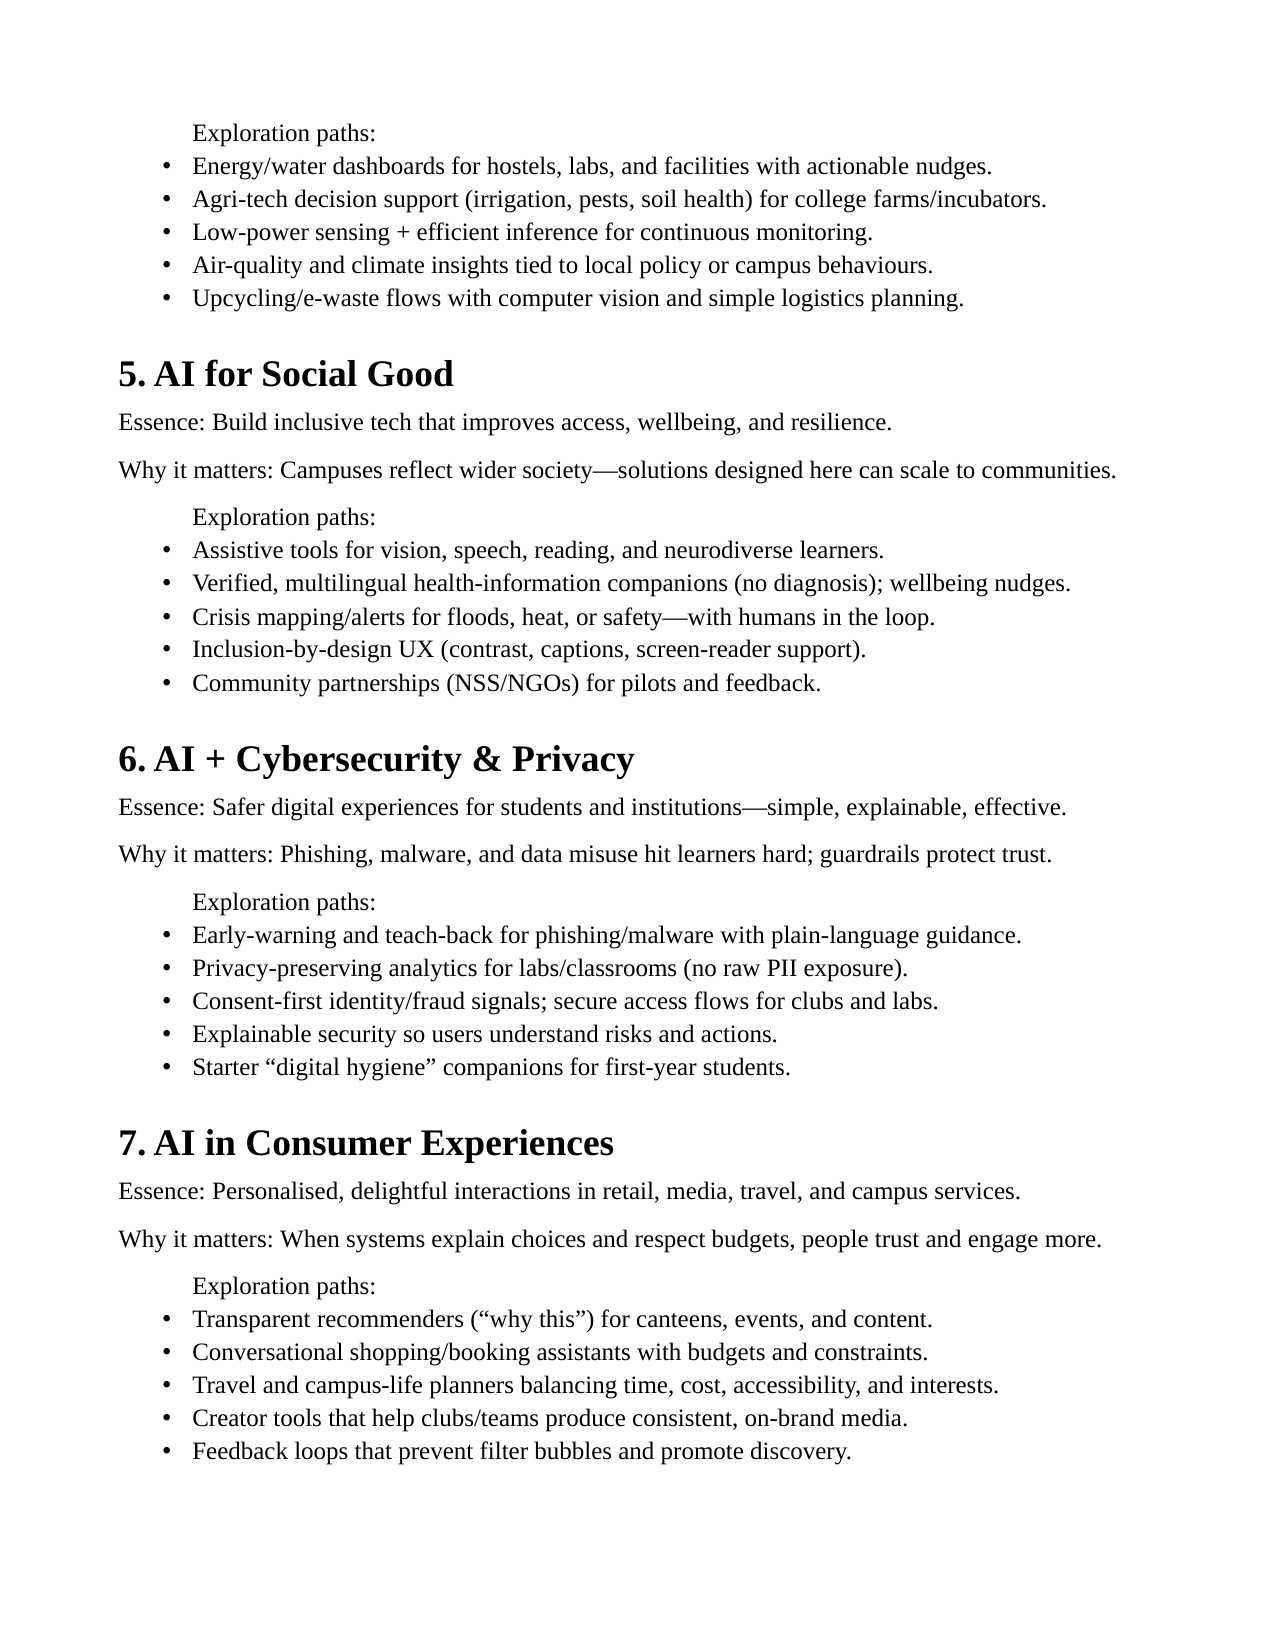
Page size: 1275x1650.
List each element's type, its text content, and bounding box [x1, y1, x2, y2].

list Feedback loops that prevent filter bubbles and promote discovery. [162, 1436, 1157, 1465]
list Transparent recommenders (“why this”) for canteens, events, and content. [162, 1304, 1157, 1333]
text Why it matters: Phishing, malware, and data misuse hit learners hard; guardrails protect trust. [118, 839, 1157, 868]
list Exploration paths: [162, 502, 1157, 531]
list Consent-first identity/fraud signals; secure access flows for clubs and labs. [162, 986, 1157, 1015]
list Exploration paths: [162, 887, 1157, 916]
text Essence: Personalised, delightful interactions in retail, media, travel, and campus services. [118, 1176, 1157, 1205]
list Inclusion-by-design UX (contrast, captions, screen-reader support). [162, 634, 1157, 663]
subtitle 6. AI + Cybersecurity & Privacy [118, 736, 1157, 779]
list Verified, multilingual health-information companions (no diagnosis); wellbeing nudges. [162, 568, 1157, 597]
list Exploration paths: [162, 118, 1157, 147]
list Travel and campus-life planners balancing time, cost, accessibility, and interests. [162, 1370, 1157, 1399]
list Starter “digital hygiene” companions for first-year students. [162, 1052, 1157, 1081]
list Crisis mapping/alerts for floods, heat, or safety—with humans in the loop. [162, 602, 1157, 630]
text Essence: Build inclusive tech that improves access, wellbeing, and resilience. [118, 407, 1157, 436]
list Agri-tech decision support (irrigation, pests, soil health) for college farms/incubators. [162, 184, 1157, 213]
list Conversational shopping/booking assistants with budgets and constraints. [162, 1337, 1157, 1366]
list Community partnerships (NSS/NGOs) for pilots and feedback. [162, 668, 1157, 696]
list Explainable security so users understand risks and actions. [162, 1019, 1157, 1048]
text Why it matters: Campuses reflect wider society—solutions designed here can scale to communities. [118, 455, 1157, 484]
list Early-warning and teach-back for phishing/malware with plain-language guidance. [162, 920, 1157, 949]
text Essence: Safer digital experiences for students and institutions—simple, explainable, effective. [118, 792, 1157, 820]
list Exploration paths: [162, 1271, 1157, 1300]
list Energy/water dashboards for hostels, labs, and facilities with actionable nudges. [162, 151, 1157, 180]
list Creator tools that help clubs/teams produce consistent, on-brand media. [162, 1403, 1157, 1432]
list Low-power sensing + efficient inference for continuous monitoring. [162, 217, 1157, 246]
subtitle 7. AI in Consumer Experiences [118, 1120, 1157, 1163]
list Air-quality and climate insights tied to local policy or campus behaviours. [162, 250, 1157, 279]
text Why it matters: When systems explain choices and respect budgets, people trust and engage more. [118, 1224, 1157, 1252]
list Assistive tools for vision, speech, reading, and neurodiverse learners. [162, 536, 1157, 564]
list Privacy-preserving analytics for labs/classrooms (no raw PII exposure). [162, 953, 1157, 982]
list Upcycling/e-waste flows with computer vision and simple logistics planning. [162, 283, 1157, 312]
subtitle 5. AI for Social Good [118, 352, 1157, 395]
